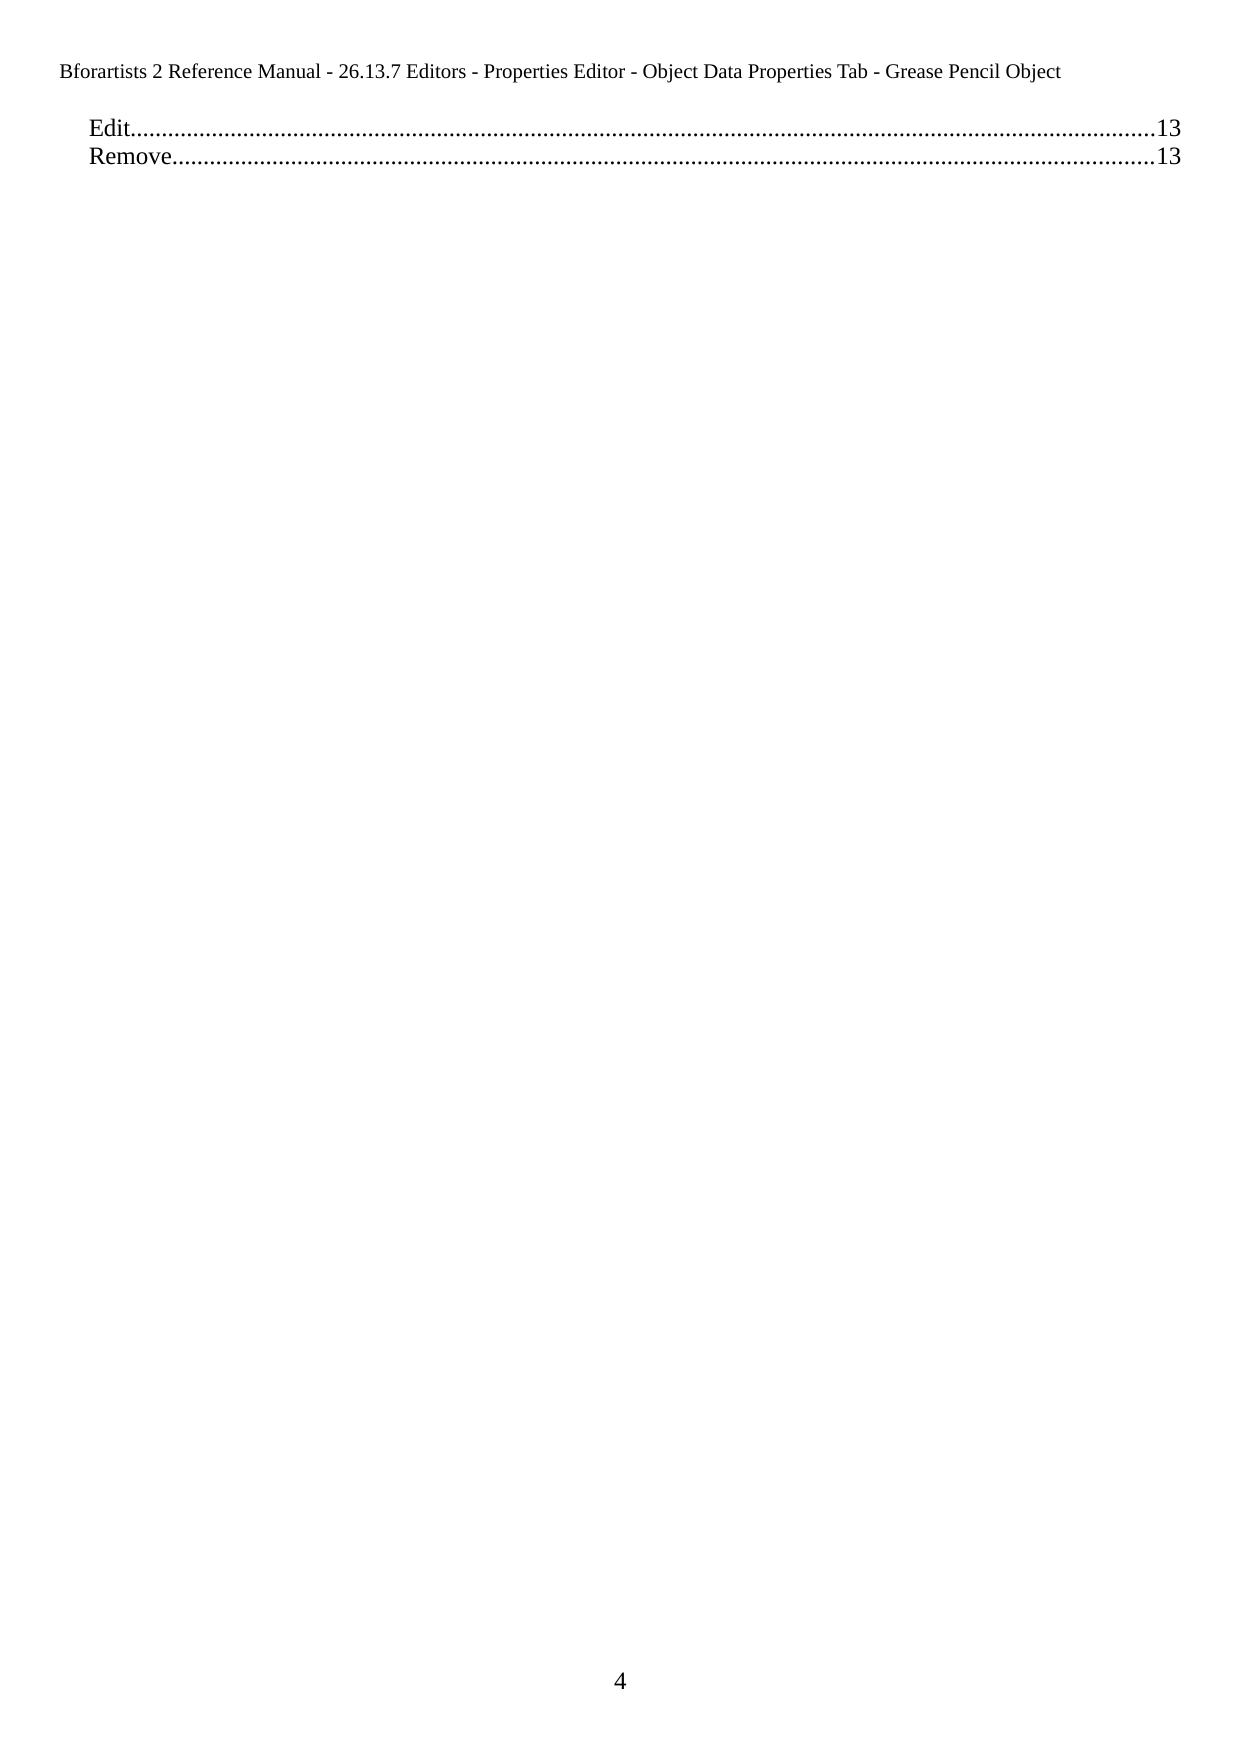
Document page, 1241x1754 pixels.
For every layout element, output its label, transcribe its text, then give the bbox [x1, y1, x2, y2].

text Remove 13 [88, 141, 1181, 170]
text Edit 13 [88, 113, 1181, 141]
